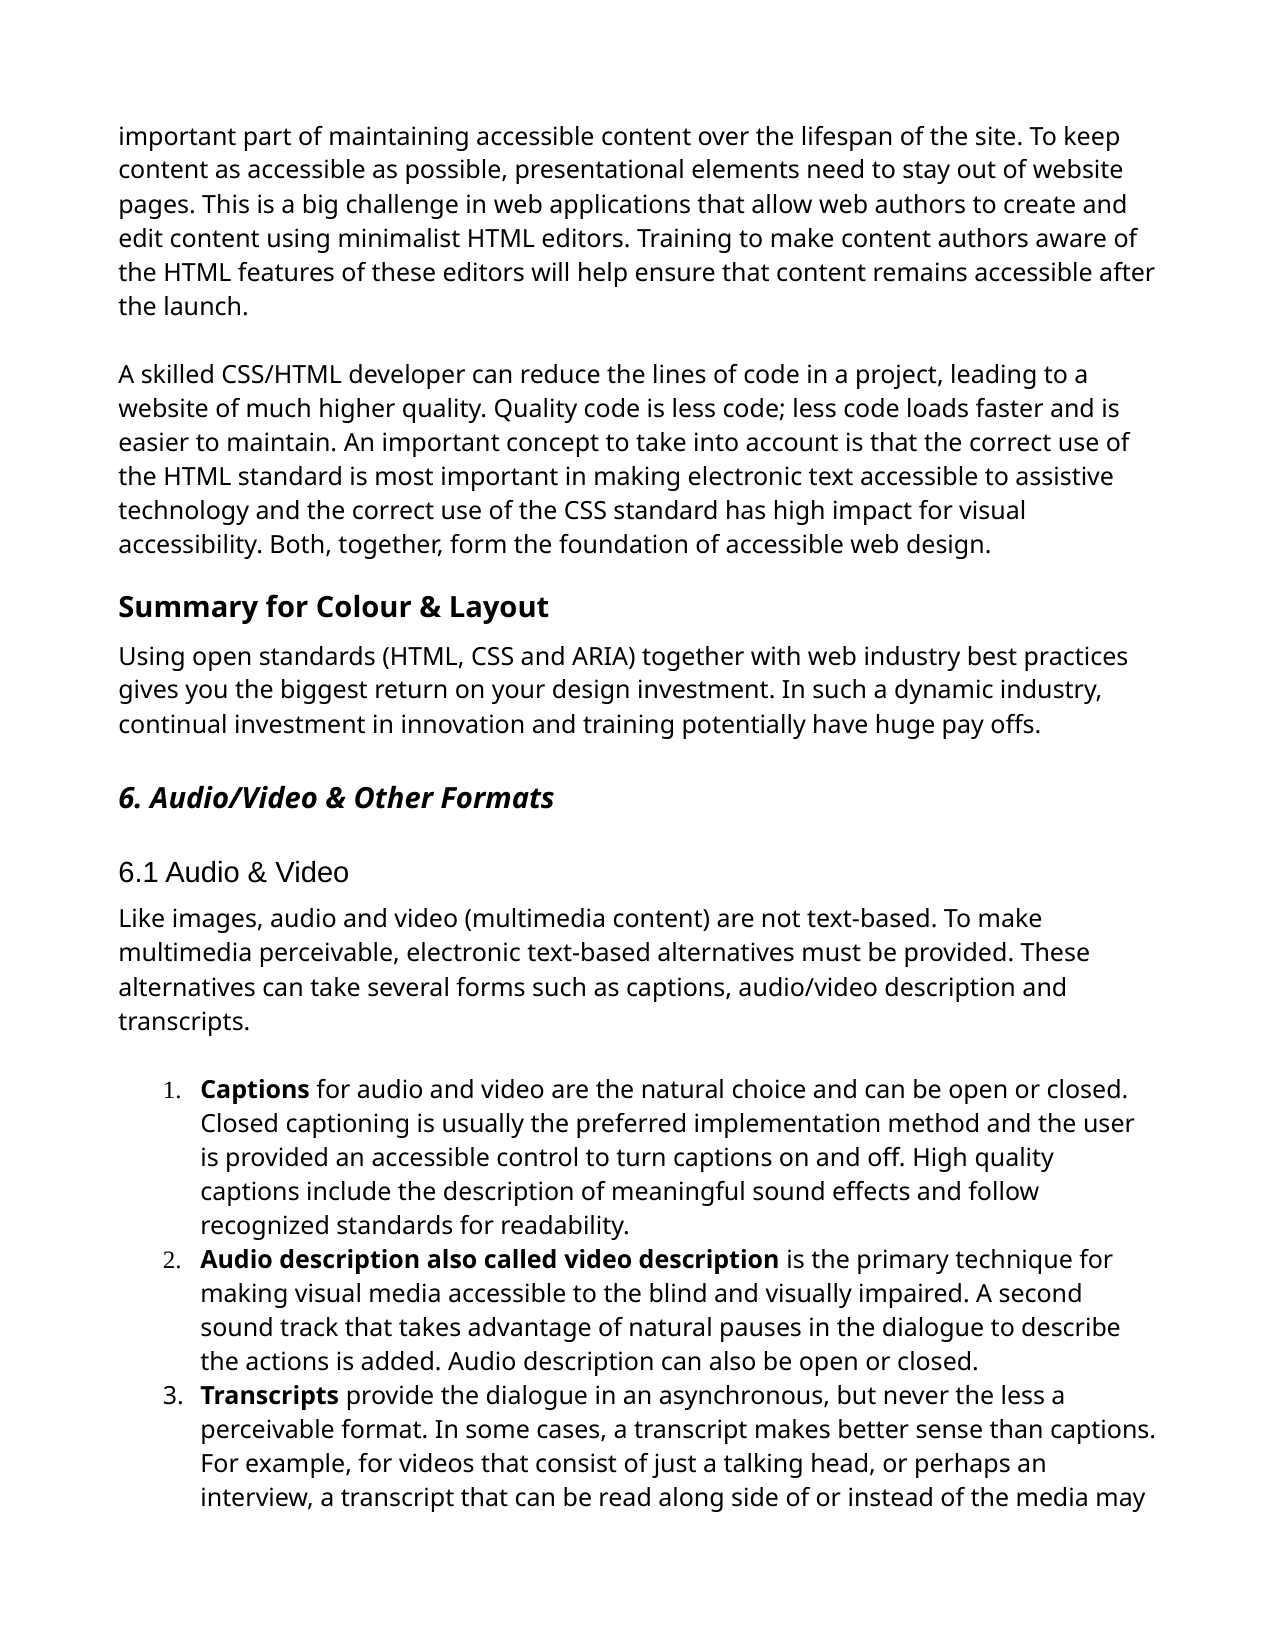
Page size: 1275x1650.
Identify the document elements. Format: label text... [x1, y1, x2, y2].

subtitle 6. Audio/Video & Other Formats [118, 778, 1157, 817]
list Audio description also called video description is the primary technique for making visual media accessible to the blind and visually impaired. A second sound track that takes advantage of natural pauses in the dialogue to describe the actions is added. Audio description can also be open or closed. [163, 1242, 1157, 1378]
list Transcripts provide the dialogue in an asynchronous, but never the less a perceivable format. In some cases, a transcript makes better sense than captions. For example, for videos that consist of just a talking head, or perhaps an interview, a transcript that can be read along side of or instead of the media may [163, 1378, 1157, 1514]
text Using open standards (HTML, CSS and ARIA) together with web industry best practices gives you the biggest return on your design investment. In such a dynamic industry, continual investment in innovation and training potentially have huge pay offs. [118, 638, 1157, 740]
list Captions for audio and video are the natural choice and can be open or closed. Closed captioning is usually the preferred implementation method and the user is provided an accessible control to turn captions on and off. High quality captions include the description of meaningful sound effects and follow recognized standards for readability. [163, 1071, 1157, 1242]
text A skilled CSS/HTML developer can reduce the lines of code in a project, leading to a website of much higher quality. Quality code is less code; less code loads faster and is easier to maintain. An important concept to take into account is that the correct use of the HTML standard is most important in making electronic text accessible to assistive technology and the correct use of the CSS standard has high impact for visual accessibility. Both, together, form the foundation of accessible web design. [118, 357, 1157, 561]
text Like images, audio and video (multimedia content) are not text-based. To make multimedia perceivable, electronic text-based alternatives must be provided. These alternatives can take several forms such as captions, audio/video description and transcripts. [118, 901, 1157, 1037]
text important part of maintaining accessible content over the lifespan of the site. To keep content as accessible as possible, presentational elements need to stay out of website pages. This is a big challenge in web applications that allow web authors to create and edit content using minimalist HTML editors. Training to make content authors aware of the HTML features of these editors will help ensure that content remains accessible after the launch. [118, 118, 1157, 322]
subtitle Summary for Colour & Layout [118, 586, 1157, 626]
subtitle 6.1 Audio & Video [118, 855, 1157, 888]
